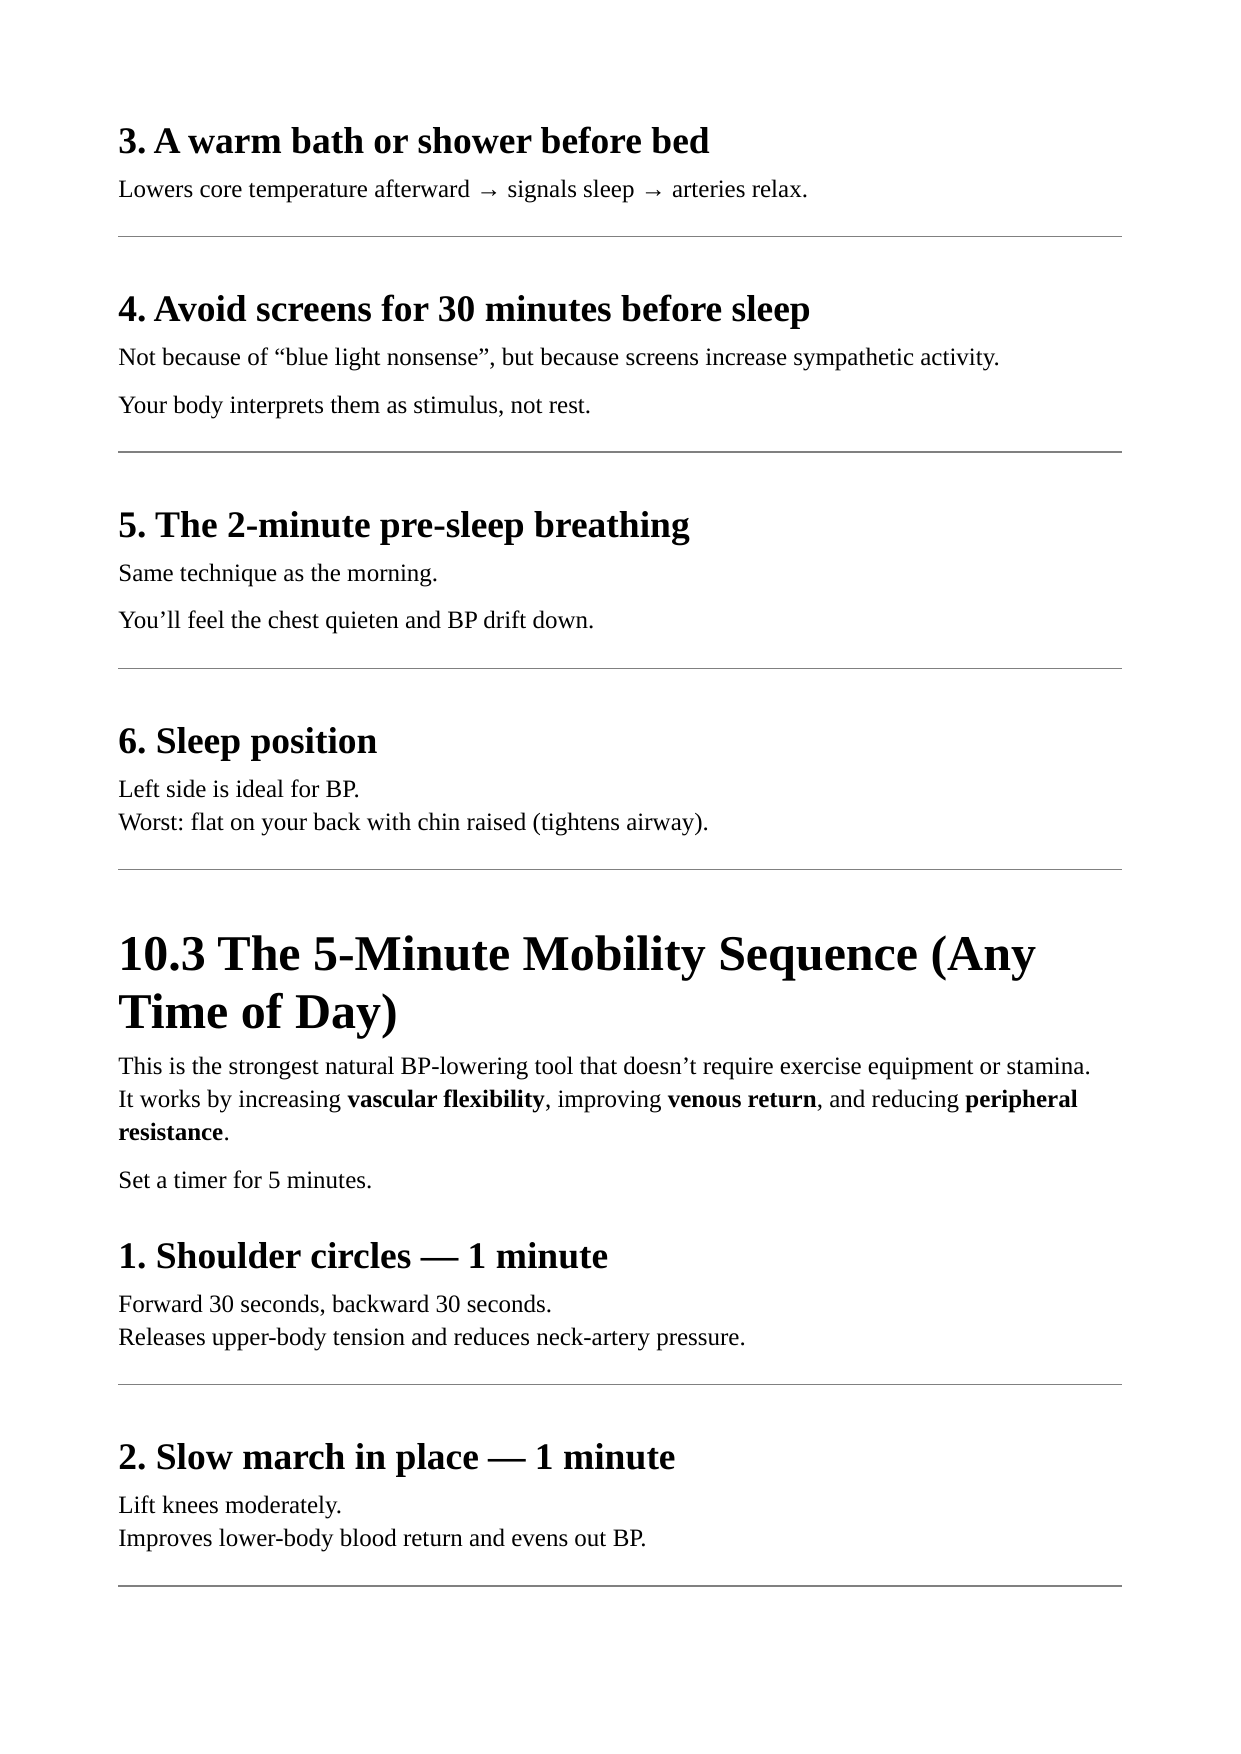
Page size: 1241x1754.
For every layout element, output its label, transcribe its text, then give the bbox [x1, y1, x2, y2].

text Set a timer for 5 minutes. [118, 1165, 1122, 1194]
text Lift knees moderately. Improves lower-body blood return and evens out BP. [118, 1490, 1122, 1552]
subtitle 5. The 2-minute pre-sleep breathing [118, 502, 1122, 546]
subtitle 10.3 The 5-Minute Mobility Sequence (Any Time of Day) [118, 924, 1122, 1039]
text Your body interprets them as stimulus, not rest. [118, 390, 1122, 418]
text Same technique as the morning. [118, 558, 1122, 587]
text Lowers core temperature afterward → signals sleep → arteries relax. [118, 174, 1122, 202]
subtitle 3. A warm bath or shower before bed [118, 118, 1122, 161]
text Not because of “blue light nonsense”, but because screens increase sympathetic activity. [118, 342, 1122, 371]
subtitle 1. Shoulder circles — 1 minute [118, 1233, 1122, 1277]
subtitle 4. Avoid screens for 30 minutes before sleep [118, 286, 1122, 329]
text Left side is ideal for BP. Worst: flat on your back with chin raised (tightens airway). [118, 774, 1122, 836]
text You’ll feel the chest quieten and BP drift down. [118, 606, 1122, 634]
text This is the strongest natural BP-lowering tool that doesn’t require exercise equipment or stamina. It works by increasing vascular flexibility, improving venous return, and reducing peripheral resistance. [118, 1051, 1122, 1146]
text Forward 30 seconds, backward 30 seconds. Releases upper-body tension and reduces neck-artery pressure. [118, 1289, 1122, 1351]
subtitle 2. Slow march in place — 1 minute [118, 1435, 1122, 1478]
subtitle 6. Sleep position [118, 718, 1122, 761]
